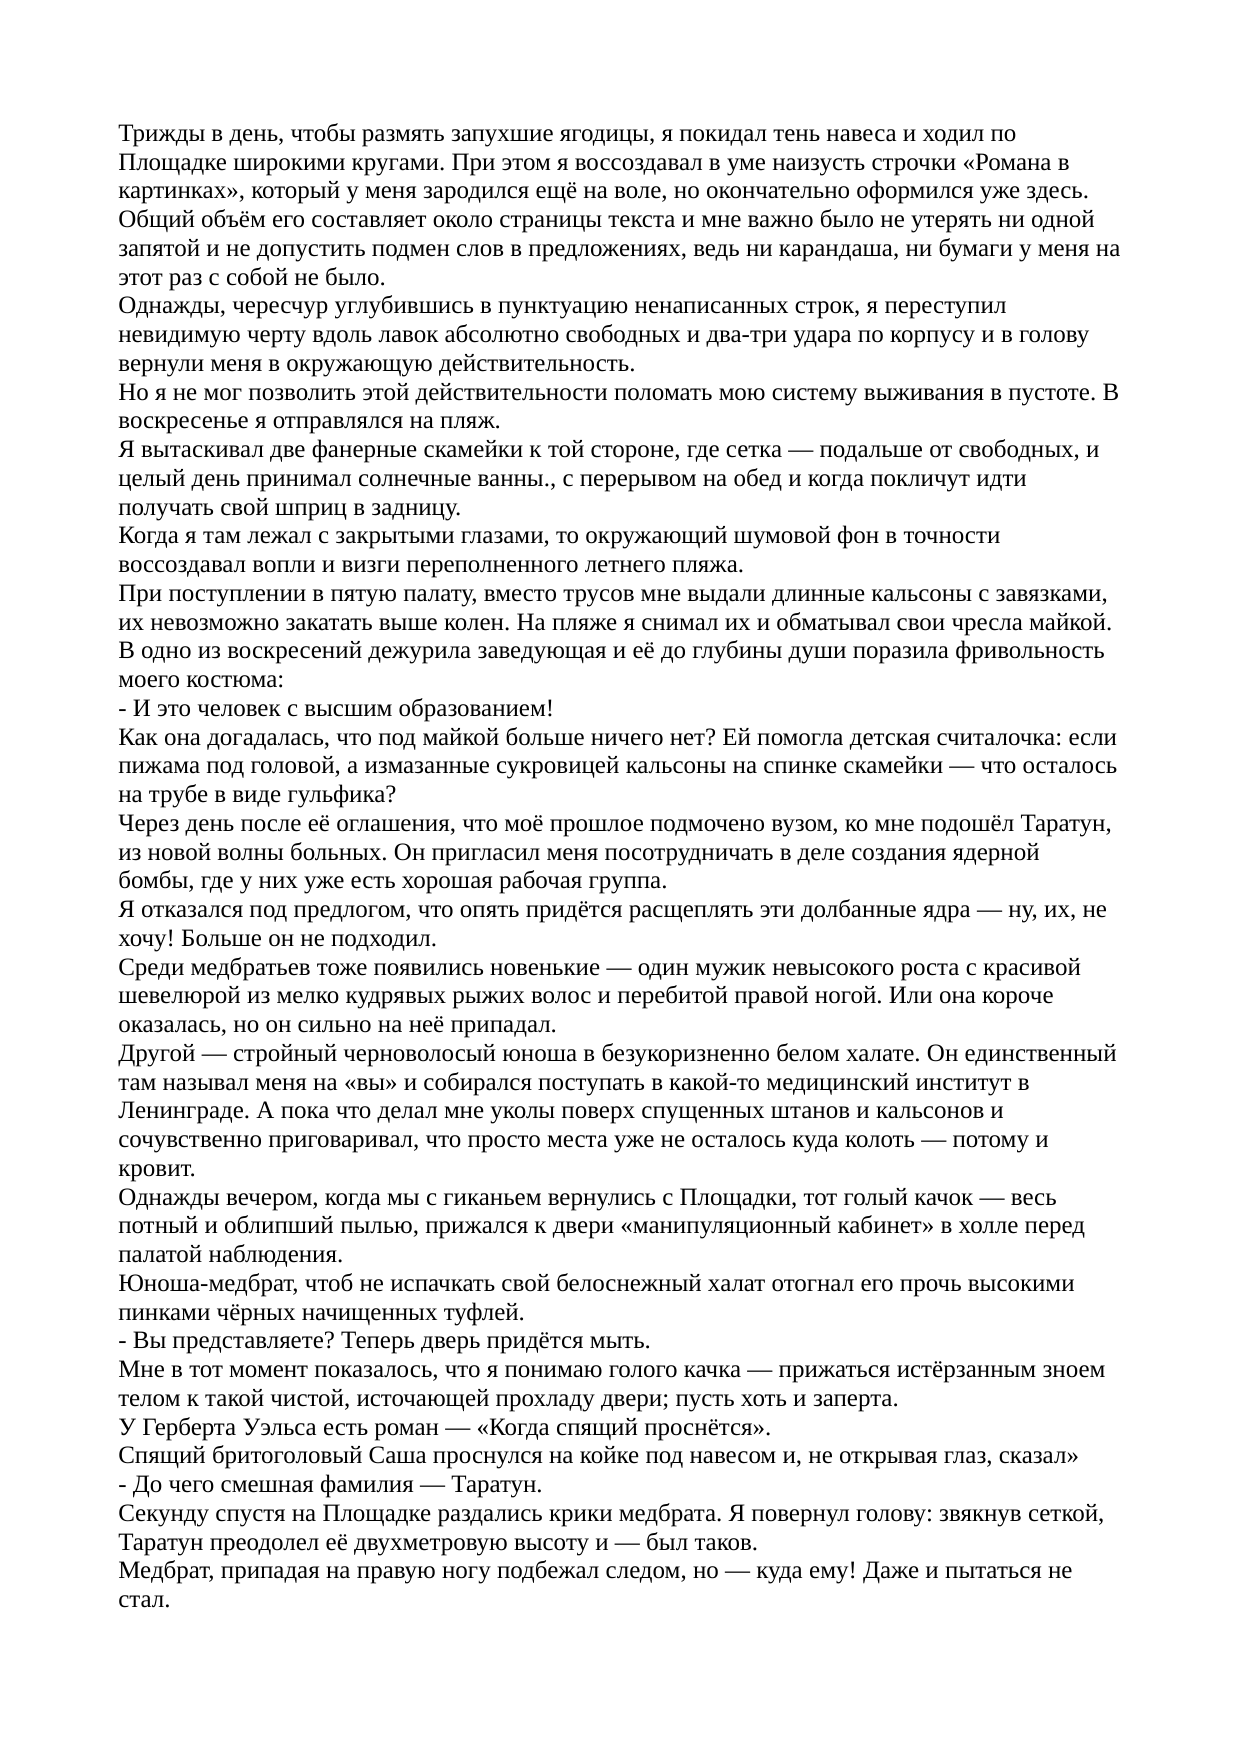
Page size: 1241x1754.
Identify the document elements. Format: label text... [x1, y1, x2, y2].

text Когда я там лежал с закрытыми глазами, то окружающий шумовой фон в точности воссоздавал вопли и визги переполненного летнего пляжа. [118, 521, 1122, 578]
text Через день после её оглашения, что моё прошлое подмочено вузом, ко мне подошёл Таратун, из новой волны больных. Он пригласил меня посотрудничать в деле создания ядерной бомбы, где у них уже есть хорошая рабочая группа. [118, 808, 1122, 894]
text Среди медбратьев тоже появились новенькие — один мужик невысокого роста с красивой шевелюрой из мелко кудрявых рыжих волос и перебитой правой ногой. Или она короче оказалась, но он сильно на неё припадал. [118, 952, 1122, 1038]
text - И это человек с высшим образованием! [118, 693, 1122, 722]
text Секунду спустя на Площадке раздались крики медбрата. Я повернул голову: звякнув сеткой, Таратун преодолел её двухметровую высоту и — был таков. [118, 1498, 1122, 1556]
text Я вытаскивал две фанерные скамейки к той стороне, где сетка — подальше от свободных, и целый день принимал солнечные ванны., с перерывом на обед и когда покличут идти получать свой шприц в задницу. [118, 434, 1122, 521]
text В одно из воскресений дежурила заведующая и её до глубины души поразила фривольность моего костюма: [118, 636, 1122, 693]
text Я отказался под предлогом, что опять придётся расщеплять эти долбанные ядра — ну, их, не хочу! Больше он не подходил. [118, 894, 1122, 952]
text Мне в тот момент показалось, что я понимаю голого качка — прижаться истёрзанным зноем телом к такой чистой, источающей прохладу двери; пусть хоть и заперта. [118, 1354, 1122, 1412]
text При поступлении в пятую палату, вместо трусов мне выдали длинные кальсоны с завязками, их невозможно закатать выше колен. На пляже я снимал их и обматывал свои чресла майкой. [118, 578, 1122, 636]
text Юноша-медбрат, чтоб не испачкать свой белоснежный халат отогнал его прочь высокими пинками чёрных начищенных туфлей. [118, 1268, 1122, 1326]
text Спящий бритоголовый Саша проснулся на койке под навесом и, не открывая глаз, сказал» [118, 1441, 1122, 1469]
text Как она догадалась, что под майкой больше ничего нет? Ей помогла детская считалочка: если пижама под головой, а измазанные сукровицей кальсоны на спинке скамейки — что осталось на трубе в виде гульфика? [118, 722, 1122, 808]
text - Вы представляете? Теперь дверь придётся мыть. [118, 1326, 1122, 1354]
text Однажды, чересчур углубившись в пунктуацию ненаписанных строк, я переступил невидимую черту вдоль лавок абсолютно свободных и два-три удара по корпусу и в голову вернули меня в окружающую действительность. [118, 291, 1122, 377]
text Но я не мог позволить этой действительности поломать мою систему выживания в пустоте. В воскресенье я отправлялся на пляж. [118, 377, 1122, 434]
text Трижды в день, чтобы размять запухшие ягодицы, я покидал тень навеса и ходил по Площадке широкими кругами. При этом я воссоздавал в уме наизусть строчки «Романа в картинках», который у меня зародился ещё на воле, но окончательно оформился уже здесь. [118, 118, 1122, 204]
text Другой — стройный черноволосый юноша в безукоризненно белом халате. Он единственный там называл меня на «вы» и собирался поступать в какой-то медицинский институт в Ленинграде. А пока что делал мне уколы поверх спущенных штанов и кальсонов и сочувственно приговаривал, что просто места уже не осталось куда колоть — потому и кровит. [118, 1038, 1122, 1182]
text - До чего смешная фамилия — Таратун. [118, 1469, 1122, 1498]
text Однажды вечером, когда мы с гиканьем вернулись с Площадки, тот голый качок — весь потный и облипший пылью, прижался к двери «манипуляционный кабинет» в холле перед палатой наблюдения. [118, 1182, 1122, 1268]
text Медбрат, припадая на правую ногу подбежал следом, но — куда ему! Даже и пытаться не стал. [118, 1556, 1122, 1613]
text У Герберта Уэльса есть роман — «Когда спящий проснётся». [118, 1412, 1122, 1441]
text Общий объём его составляет около страницы текста и мне важно было не утерять ни одной запятой и не допустить подмен слов в предложениях, ведь ни карандаша, ни бумаги у меня на этот раз с собой не было. [118, 204, 1122, 291]
